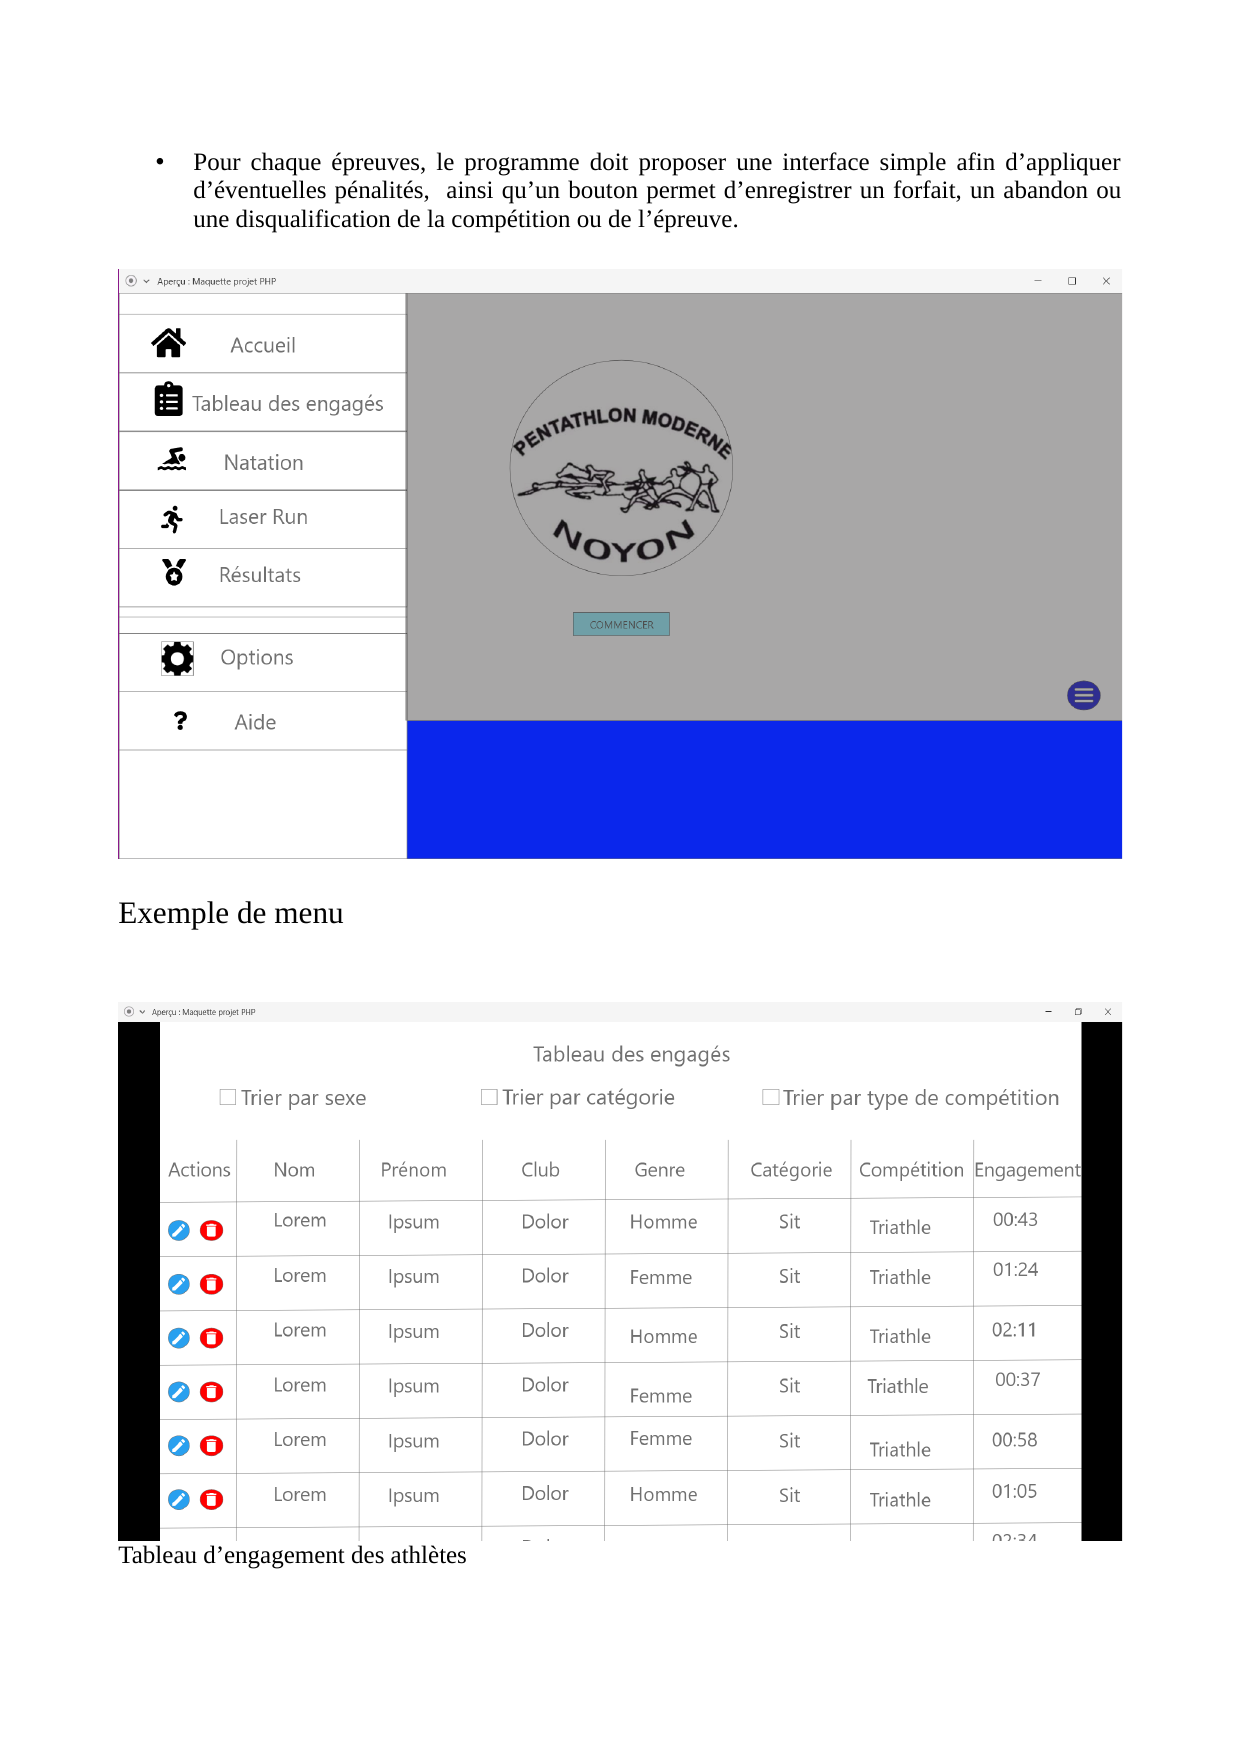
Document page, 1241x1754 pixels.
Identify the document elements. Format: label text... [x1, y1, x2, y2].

list Pour chaque épreuves, le programme doit proposer une interface simple afin d’appliquer d’éventuelles pénalités, ainsi qu’un bouton permet d’enregistrer un forfait, un abandon ou une disqualification de la compétition ou de l’épreuve. [156, 147, 1122, 233]
picture [118, 269, 1123, 859]
text Exemple de menu [118, 894, 1122, 930]
text Tableau d’engagement des athlètes [118, 1541, 1122, 1569]
picture [118, 1002, 1123, 1541]
